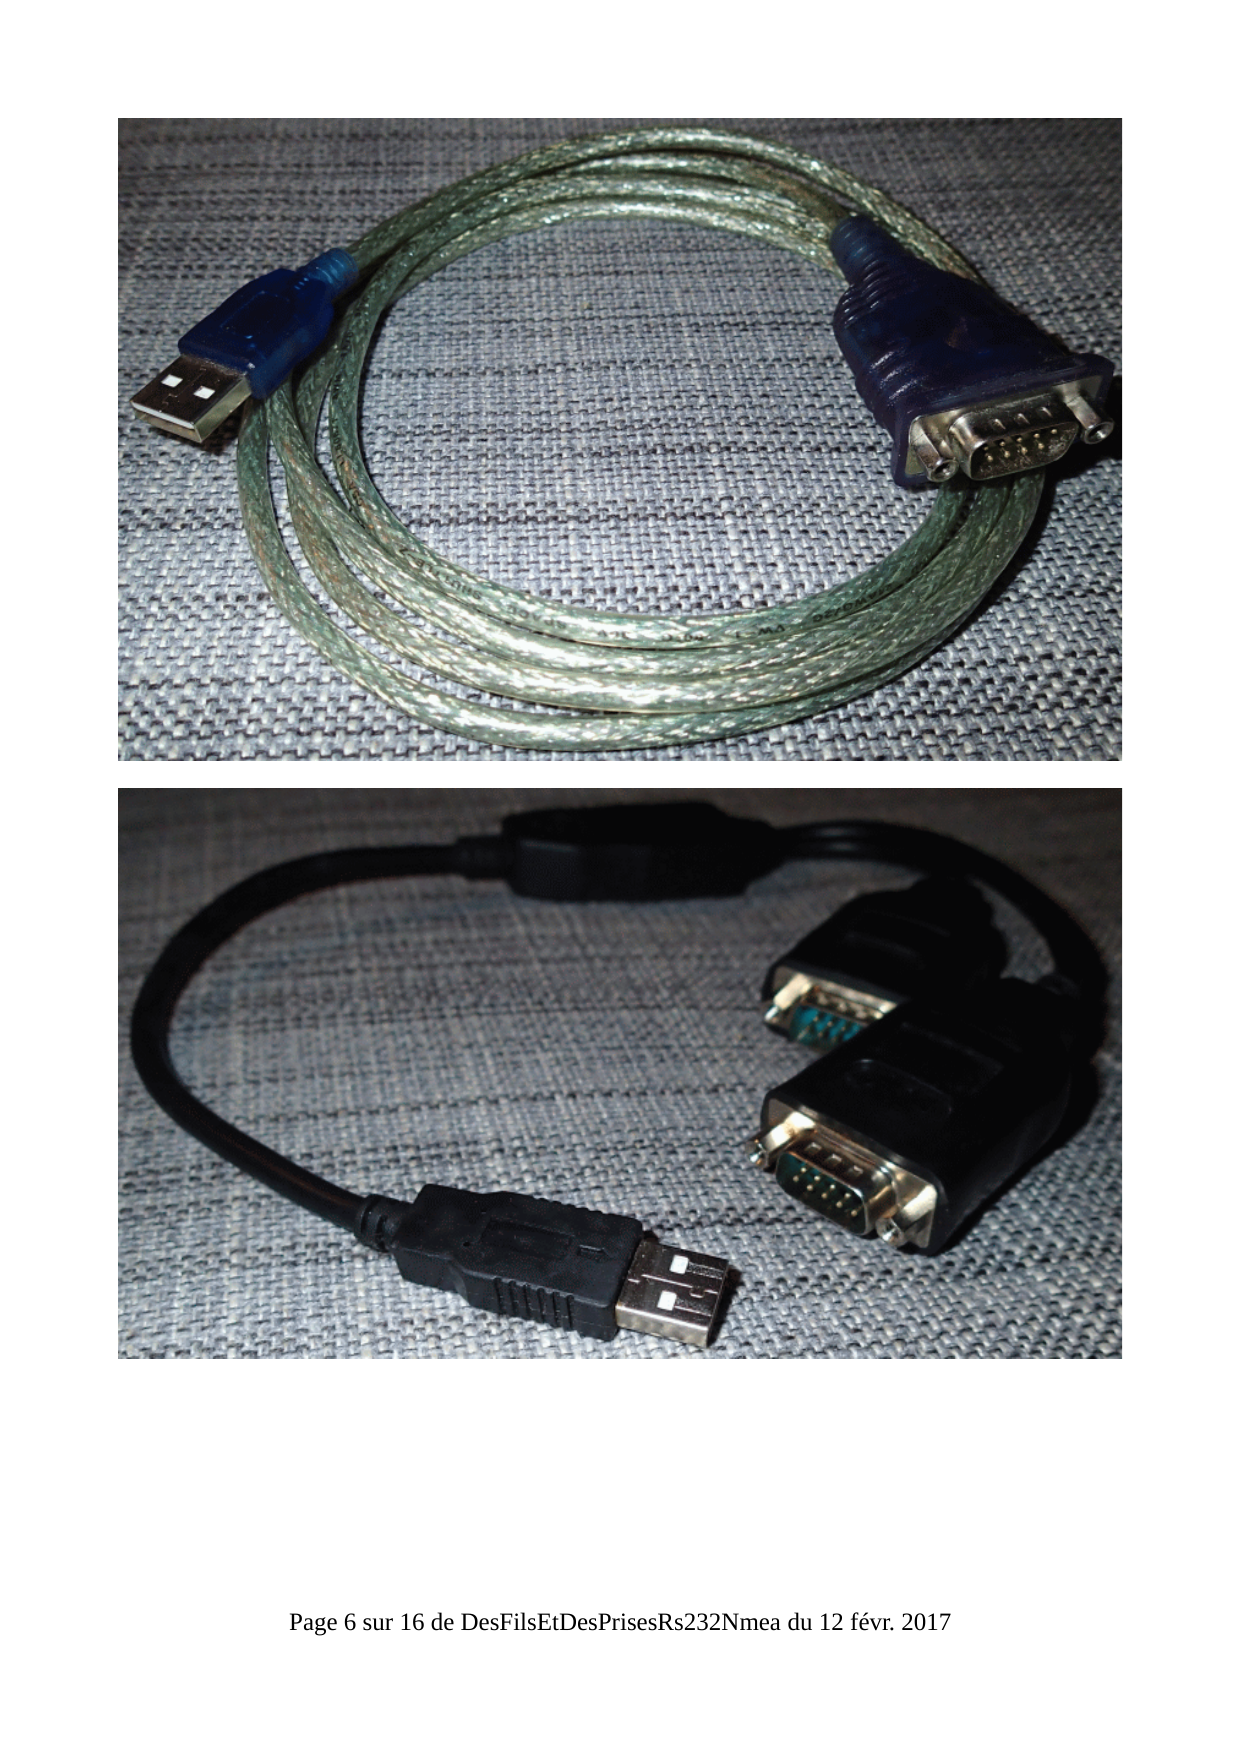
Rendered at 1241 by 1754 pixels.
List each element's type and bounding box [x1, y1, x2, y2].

picture [118, 788, 1123, 1359]
picture [118, 118, 1123, 761]
